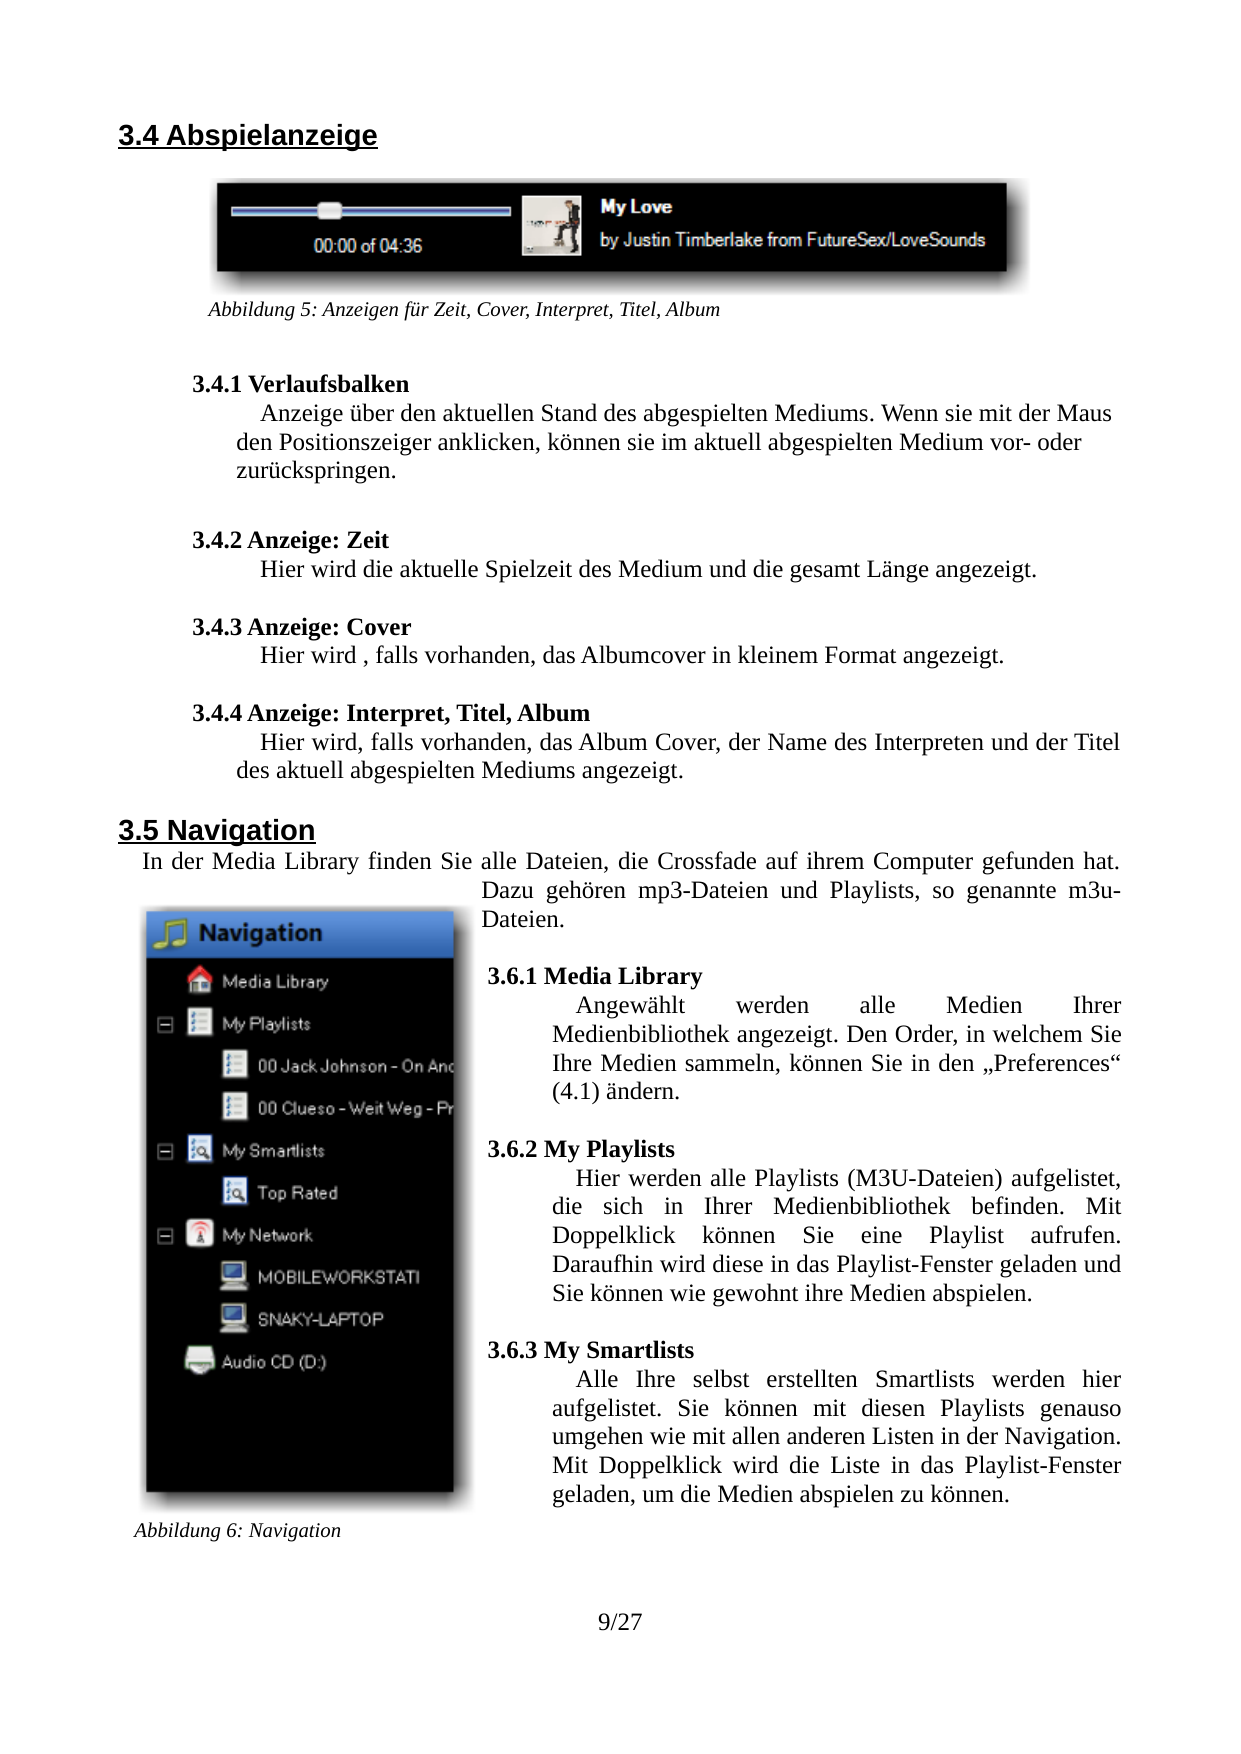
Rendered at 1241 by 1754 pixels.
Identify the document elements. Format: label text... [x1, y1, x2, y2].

picture [134, 899, 482, 1519]
subtitle 3.5 Navigation [118, 813, 1122, 846]
subtitle 3.6.1 Media Library [482, 961, 1122, 990]
subtitle 3.4.1 Verlaufsbalken [118, 369, 1122, 398]
subtitle 3.4.2 Anzeige: Zeit [118, 525, 1122, 554]
subtitle 3.4.3 Anzeige: Cover [118, 612, 1122, 640]
text Hier werden alle Playlists (M3U-Dateien) aufgelistet, die sich in Ihrer Medienbibliothek befinden. Mit Doppelklick können Sie eine Playlist aufrufen. Daraufhin wird diese in das Playlist-Fenster geladen und Sie können wie gewohnt ihre Medien abspielen. [482, 1163, 1122, 1306]
text Anzeige über den aktuellen Stand des abgespielten Mediums. Wenn sie mit der Maus den Positionszeiger anklicken, können sie im aktuell abgespielten Medium vor- oder zurückspringen. [236, 398, 1122, 484]
text Abbildung 5: Anzeigen für Zeit, Cover, Interpret, Titel, Album [208, 297, 1032, 321]
text Alle Ihre selbst erstellten Smartlists werden hier aufgelistet. Sie können mit diesen Playlists genauso umgehen wie mit allen anderen Listen in der Navigation. Mit Doppelklick wird die Liste in das Playlist-Fenster geladen, um die Medien abspielen zu können. [482, 1364, 1122, 1508]
text Hier wird, falls vorhanden, das Album Cover, der Name des Interpreten und der Titel des aktuell abgespielten Mediums angezeigt. [236, 727, 1122, 784]
text Angewählt werden alle Medien Ihrer Medienbibliothek angezeigt. Den Order, in welchem Sie Ihre Medien sammeln, können Sie in den „Preferences“ (4.1) ändern. [482, 990, 1122, 1105]
subtitle 3.6.2 My Playlists [482, 1134, 1122, 1163]
subtitle 3.4.4 Anzeige: Interpret, Titel, Album [118, 698, 1122, 727]
subtitle [118, 1134, 134, 1163]
subtitle 3.6.3 My Smartlists [482, 1335, 1122, 1364]
text Hier wird die aktuelle Spielzeit des Medium und die gesamt Länge angezeigt. [236, 554, 1122, 583]
subtitle [118, 1335, 134, 1364]
picture [208, 178, 1032, 297]
text Abbildung 6: Navigation [134, 1519, 481, 1542]
text In der Media Library finden Sie alle Dateien, die Crossfade auf ihrem Computer gefunden hat. Dazu gehören mp3-Dateien und Playlists, so genannte m3u-Dateien. [118, 846, 1122, 933]
subtitle [118, 961, 134, 990]
subtitle 3.4 Abspielanzeige [118, 118, 1122, 152]
text Hier wird , falls vorhanden, das Albumcover in kleinem Format angezeigt. [236, 640, 1122, 669]
